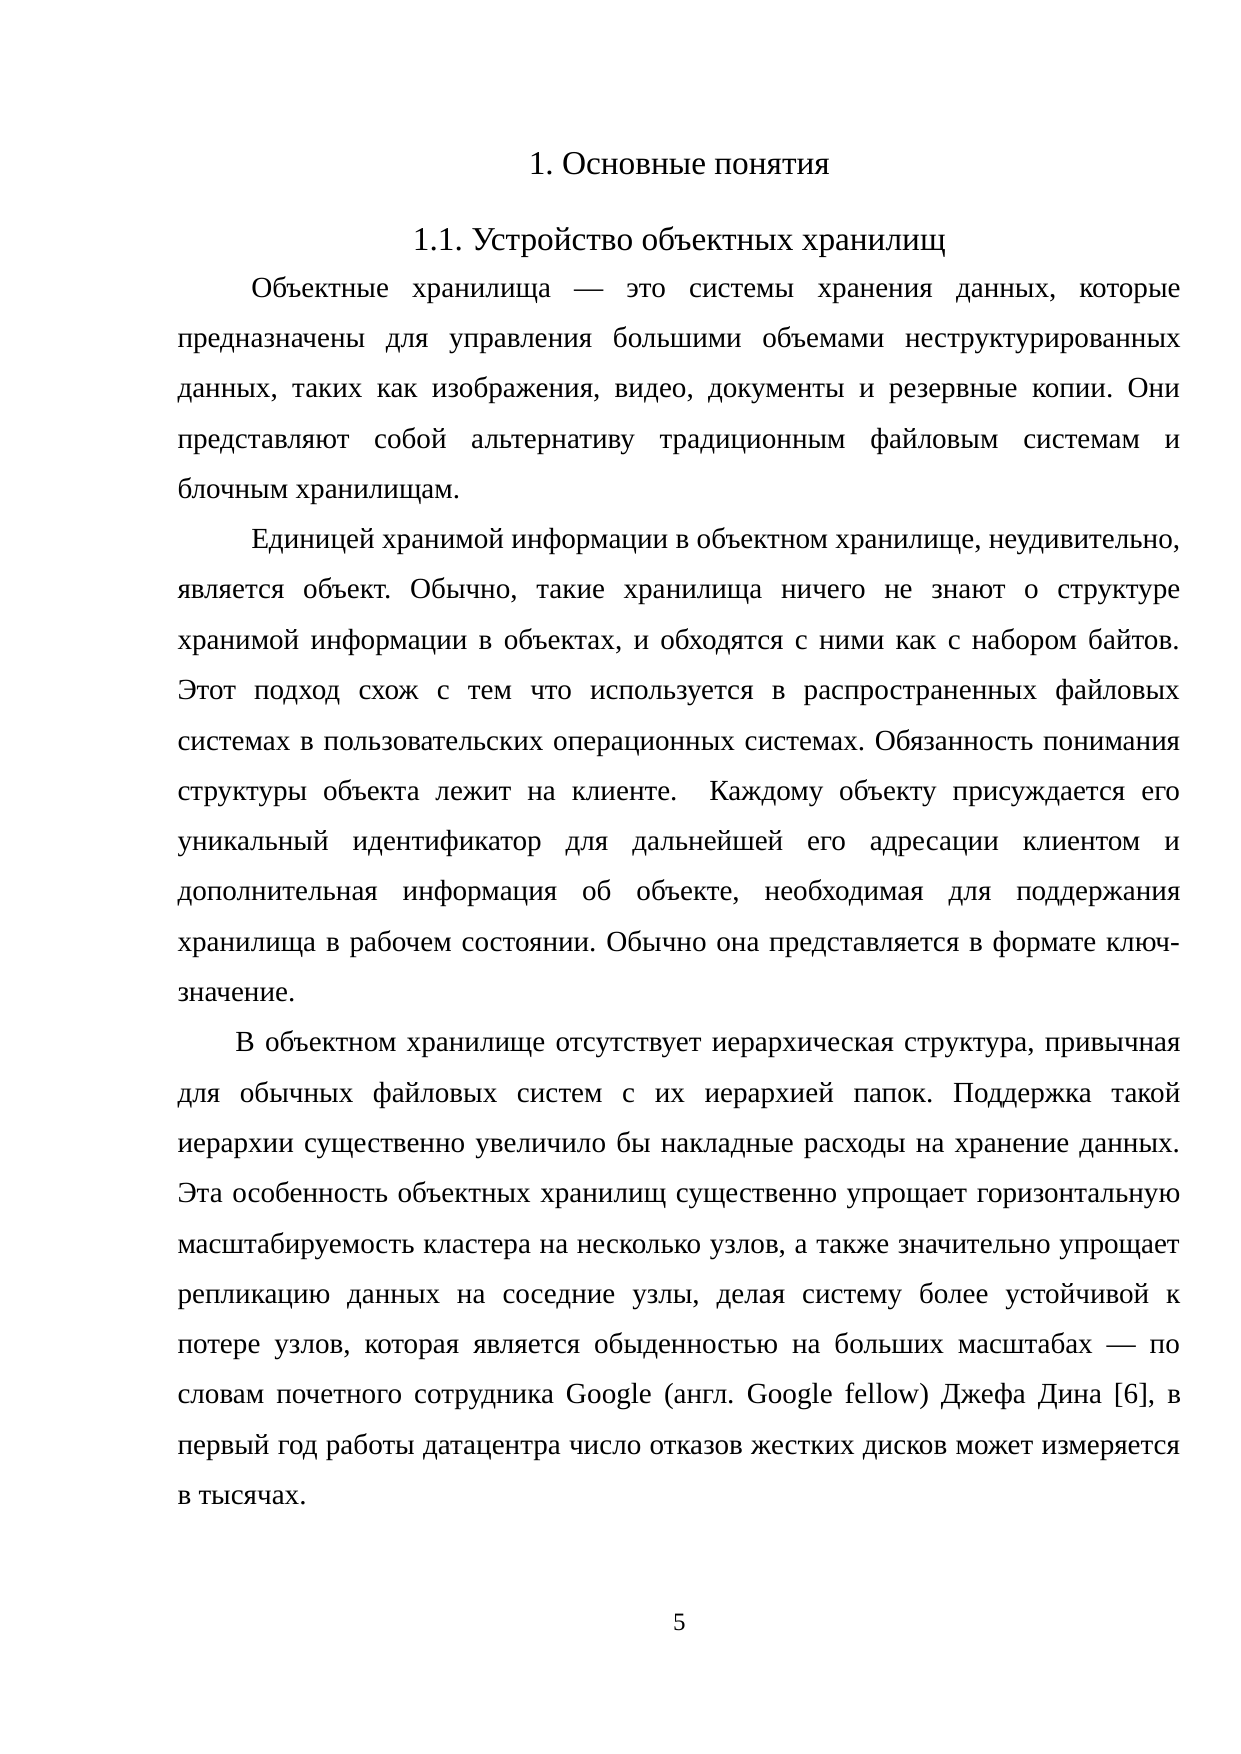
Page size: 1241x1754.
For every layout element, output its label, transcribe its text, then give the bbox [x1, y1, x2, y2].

subtitle Устройство объектных хранилищ [177, 219, 1181, 257]
subtitle Основные понятия [177, 143, 1181, 181]
text В объектном хранилище отсутствует иерархическая структура, привычная для обычных файловых систем с их иерархией папок. Поддержка такой иерархии существенно увеличило бы накладные расходы на хранение данных. Эта особенность объектных хранилищ существенно упрощает горизонтальную масштабируемость кластера на несколько узлов, а также значительно упрощает репликацию данных на соседние узлы, делая систему более устойчивой к потере узлов, которая является обыденностью на больших масштабах — по словам почетного сотрудника Google (англ. Google fellow) Джефа Дина [6], в первый год работы датацентра число отказов жестких дисков может измеряется в тысячах. [177, 1024, 1181, 1511]
text Единицей хранимой информации в объектном хранилище, неудивительно, является объект. Обычно, такие хранилища ничего не знают о структуре хранимой информации в объектах, и обходятся с ними как с набором байтов. Этот подход схож с тем что используется в распространенных файловых системах в пользовательских операционных системах. Обязанность понимания структуры объекта лежит на клиенте. Каждому объекту присуждается его уникальный идентификатор для дальнейшей его адресации клиентом и дополнительная информация об объекте, необходимая для поддержания хранилища в рабочем состоянии. Обычно она представляется в формате ключ-значение. [177, 521, 1181, 1008]
text Объектные хранилища — это системы хранения данных, которые предназначены для управления большими объемами неструктурированных данных, таких как изображения, видео, документы и резервные копии. Они представляют собой альтернативу традиционным файловым системам и блочным хранилищам. [177, 270, 1181, 504]
